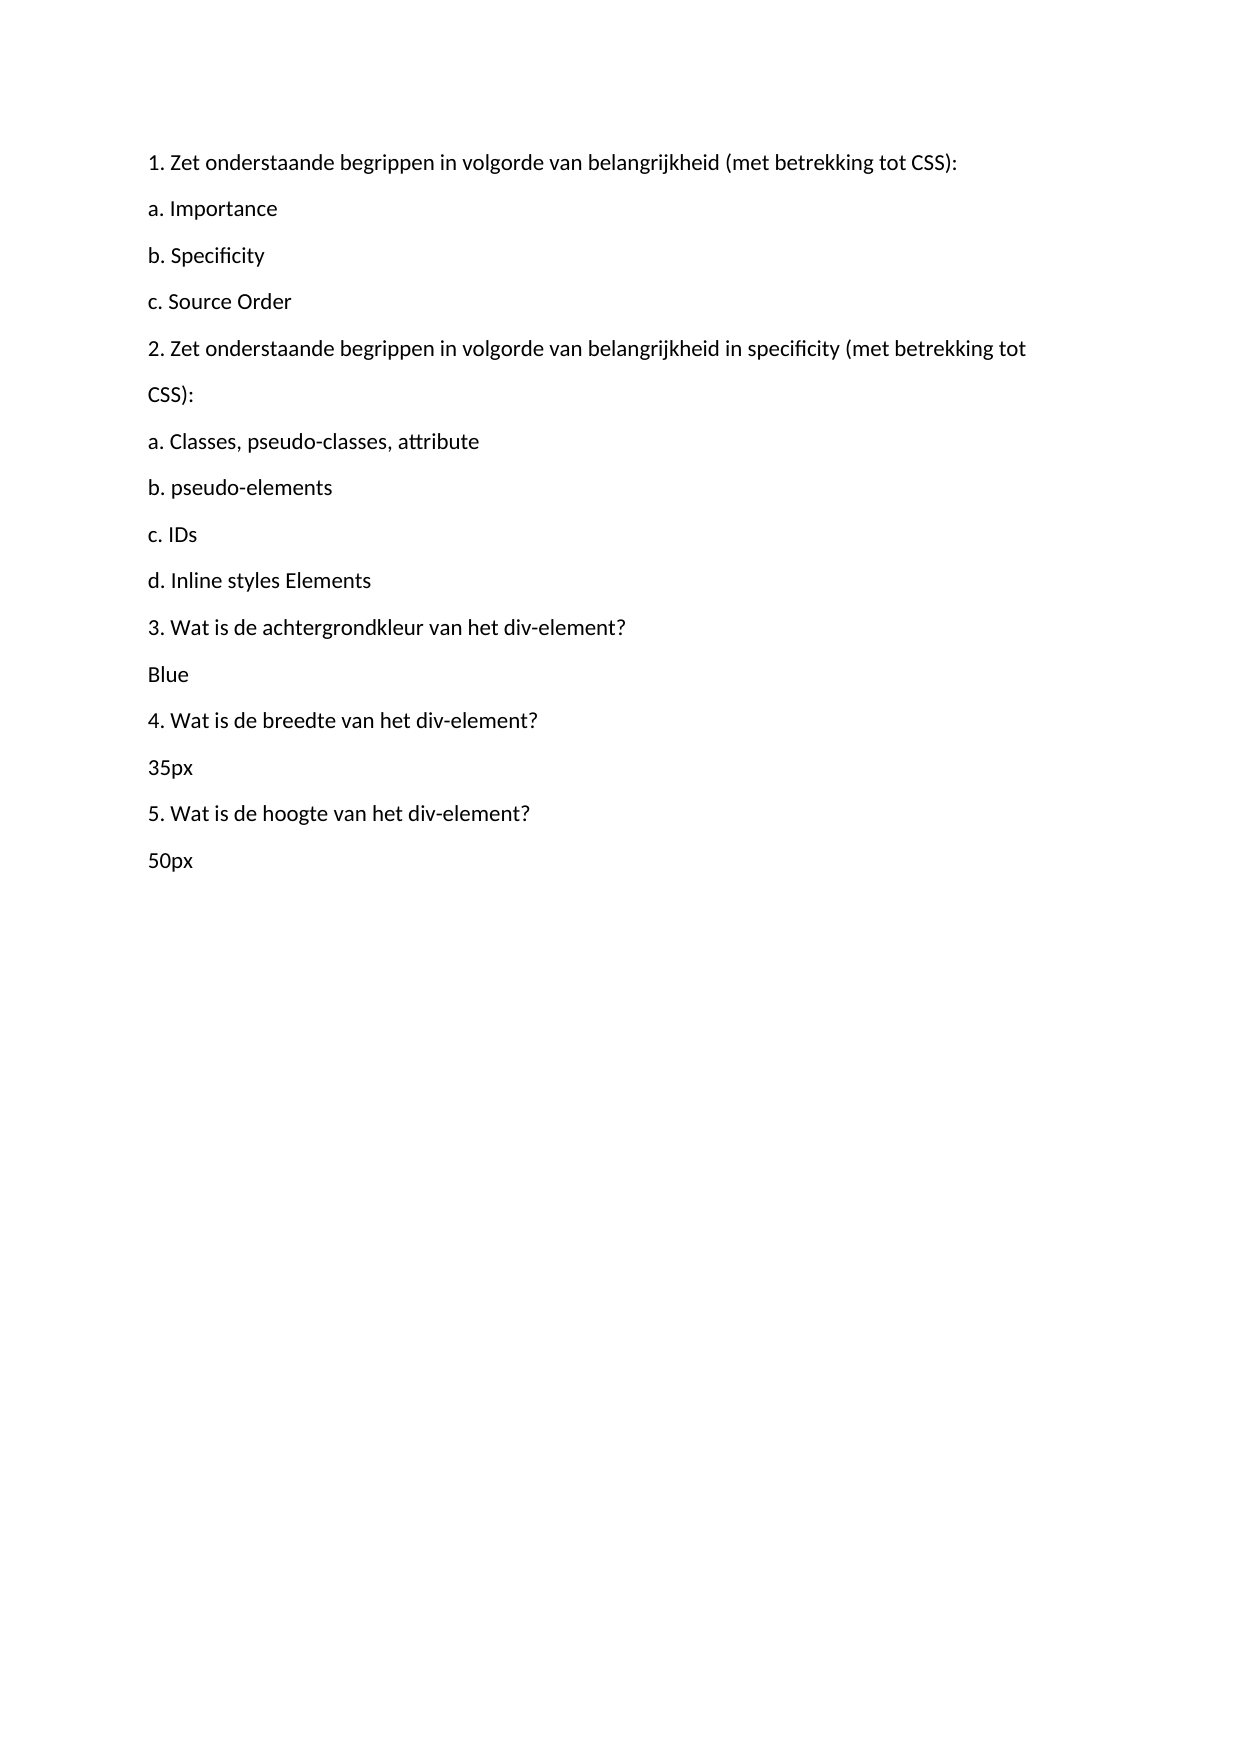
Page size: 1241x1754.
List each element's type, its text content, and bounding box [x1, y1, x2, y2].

text CSS): [148, 380, 1093, 408]
text 5. Wat is de hoogte van het div-element? [148, 799, 1093, 827]
text b. pseudo-elements [148, 473, 1093, 502]
text Blue [148, 660, 1093, 688]
text 4. Wat is de breedte van het div-element? [148, 706, 1093, 734]
text c. IDs [148, 520, 1093, 548]
text 35px [148, 753, 1093, 781]
text d. Inline styles Elements [148, 567, 1093, 595]
text 2. Zet onderstaande begrippen in volgorde van belangrijkheid in specificity (met betrekking tot [148, 334, 1093, 362]
text b. Specificity [148, 241, 1093, 269]
text a. Classes, pseudo-classes, attribute [148, 427, 1093, 455]
text 3. Wat is de achtergrondkleur van het div-element? [148, 613, 1093, 641]
text a. Importance [148, 194, 1093, 222]
text 50px [148, 846, 1093, 874]
text c. Source Order [148, 287, 1093, 315]
text 1. Zet onderstaande begrippen in volgorde van belangrijkheid (met betrekking tot CSS): [148, 148, 1093, 176]
